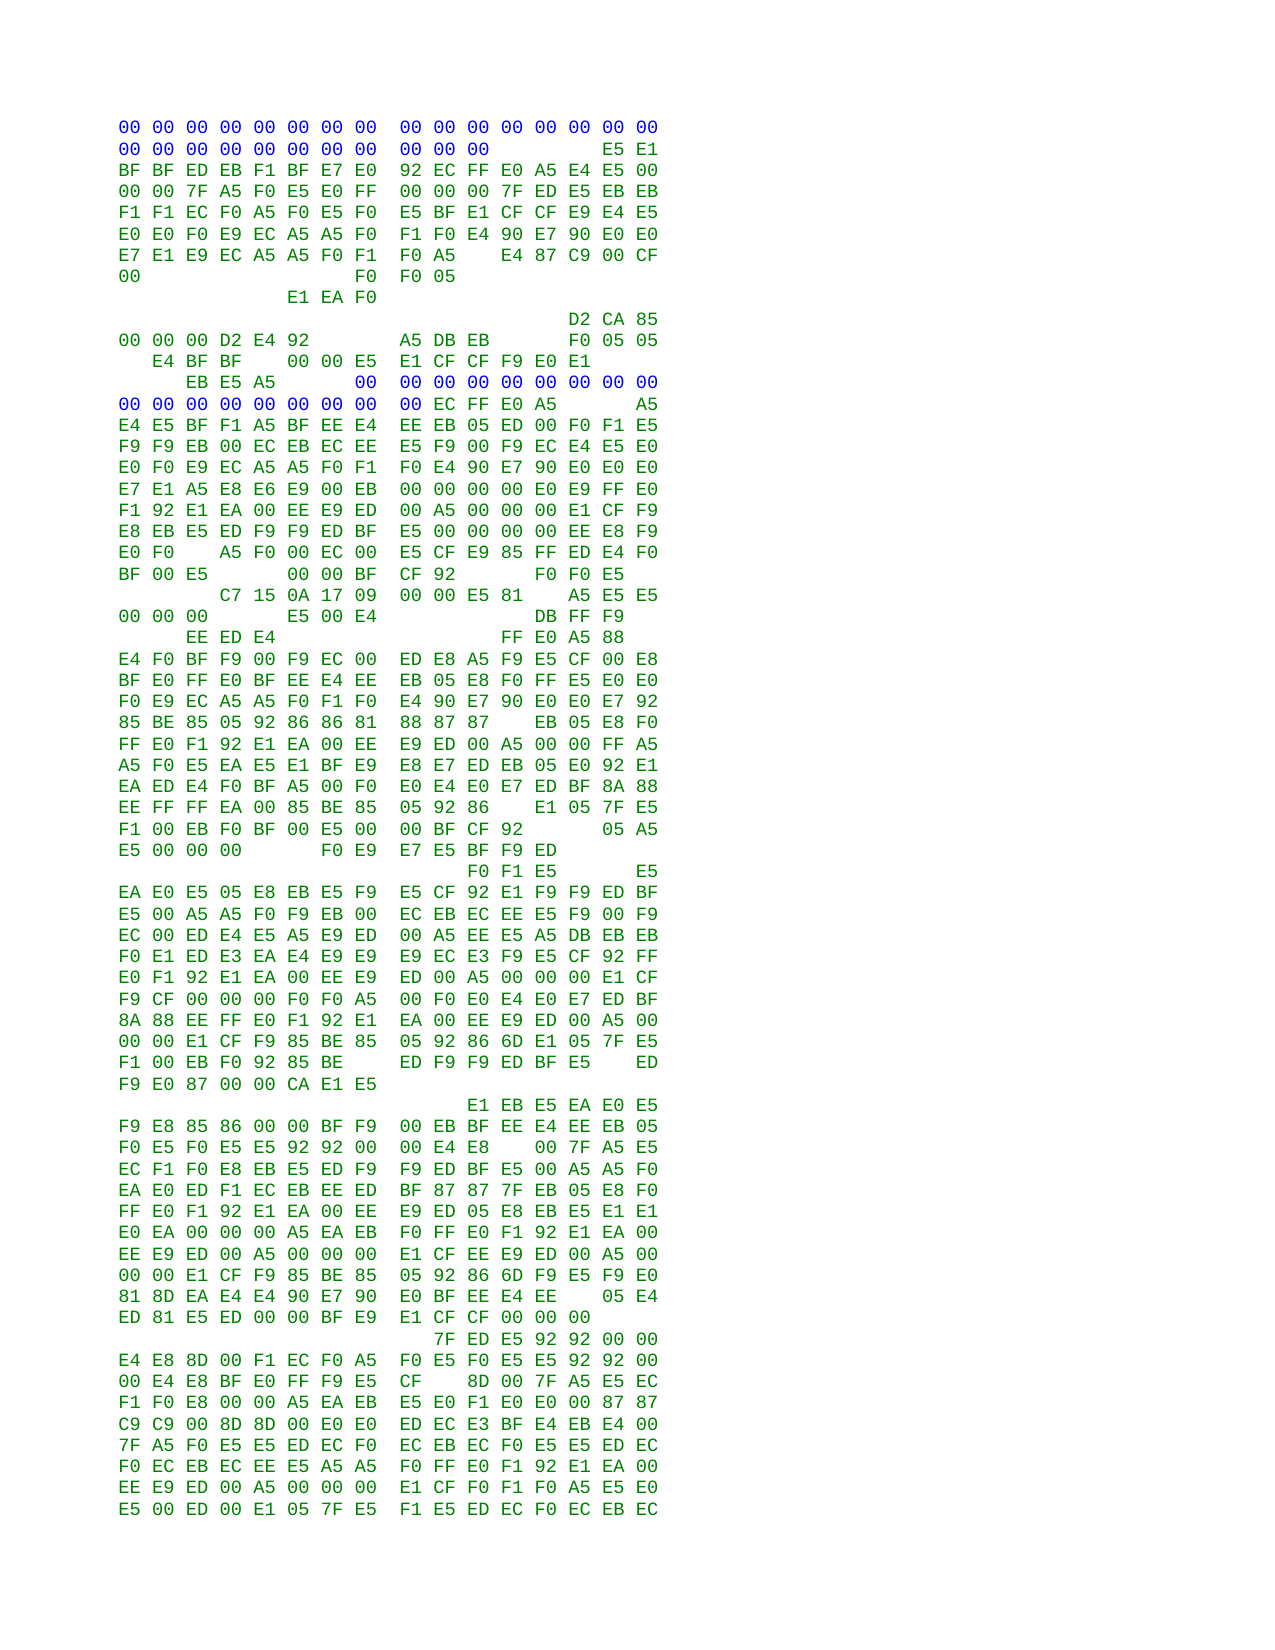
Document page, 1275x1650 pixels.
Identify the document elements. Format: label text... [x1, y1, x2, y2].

text E0 F1 92 E1 EA 00 EE E9 ED 00 A5 00 00 00 E1 CF [118, 968, 1157, 989]
text EE E9 ED 00 A5 00 00 00 E1 CF EE E9 ED 00 A5 00 [118, 1244, 1157, 1266]
text BF 00 E5 81 F9 00 00 BF CF 92 6E C9 F0 F0 E5 C9 [118, 564, 1157, 586]
text F9 F9 EB 00 EC EB EC EE E5 F9 00 F9 EC E4 E5 E0 [118, 437, 1157, 458]
text E5 00 00 00 A5 00 F0 E9 E7 E5 BF F9 ED EB EB EE [118, 841, 1157, 862]
text EE E9 ED 00 A5 00 00 00 E1 CF F0 F1 F0 A5 E5 E0 [118, 1478, 1157, 1499]
text BF E4 BF BF F9 00 00 E5 E1 CF CF F9 E0 E1 E0 E0 [118, 352, 1157, 373]
text E7 E1 A5 E8 E6 E9 00 EB 00 00 00 00 E0 E9 FF E0 [118, 479, 1157, 501]
text BF E0 FF E0 BF EE E4 EE EB 05 E8 F0 FF E5 E0 E0 [118, 671, 1157, 692]
text F0 EC EB EC EE E5 A5 A5 F0 FF E0 F1 92 E1 EA 00 [118, 1457, 1157, 1478]
text 7F A5 F0 E5 E5 ED EC F0 EC EB EC F0 E5 E5 ED EC [118, 1436, 1157, 1457]
text 00 E4 E8 BF E0 FF F9 E5 CF 8D 8D 00 7F A5 E5 EC [118, 1372, 1157, 1393]
text E0 EA 00 00 00 A5 EA EB F0 FF E0 F1 92 E1 EA 00 [118, 1223, 1157, 1244]
text 00 00 00 00 00 00 00 00 00 EC FF E0 A5 88 88 A5 [118, 394, 1157, 416]
text F1 92 E1 EA 00 EE E9 ED 00 A5 00 00 00 E1 CF F9 [118, 501, 1157, 522]
text EE FF FF EA 00 85 BE 85 05 92 86 6D E1 05 7F E5 [118, 798, 1157, 819]
text E5 00 ED 00 E1 05 7F E5 F1 E5 ED EC F0 EC EB EC [118, 1499, 1157, 1521]
text C9 C9 00 8D 8D 00 E0 E0 ED EC E3 BF E4 EB E4 00 [118, 1414, 1157, 1436]
text E0 F0 E9 EC A5 A5 F0 F1 F0 E4 90 E7 90 E0 E0 E0 [118, 458, 1157, 479]
text E0 E0 F0 E9 EC A5 A5 F0 F1 F0 E4 90 E7 90 E0 E0 [118, 224, 1157, 246]
text 81 8D EA E4 E4 90 E7 90 E0 BF EE E4 EE 8D 05 E4 [118, 1287, 1157, 1308]
text 8A 88 EE FF E0 F1 92 E1 EA 00 EE E9 ED 00 A5 00 [118, 1011, 1157, 1032]
text EB EA E5 ED CF F9 E4 00 F9 E1 E4 CA E1 D2 CA 85 [118, 309, 1157, 331]
text E4 BF E9 E8 F9 E1 EA F0 00 BF 92 E0 E5 E8 E8 00 [118, 288, 1157, 309]
text 00 00 00 D2 E4 92 E9 EA A5 DB EB 00 F0 F0 05 05 [118, 331, 1157, 352]
text 00 00 E1 CF F9 85 BE 85 05 92 86 6D E1 05 7F E5 [118, 1032, 1157, 1053]
text EB E0 EB 05 90 87 C7 11 0F 7F E1 EB E5 EA E0 E5 [118, 1096, 1157, 1117]
text EC 00 ED E4 E5 A5 E9 ED 00 A5 EE E5 A5 DB EB EB [118, 926, 1157, 947]
text F1 00 EB F0 BF 00 E5 00 00 BF CF 92 92 E0 05 A5 [118, 819, 1157, 841]
text EA ED E4 F0 BF A5 00 F0 E0 E4 E0 E7 ED BF 8A 88 [118, 777, 1157, 798]
text 00 00 00 00 00 00 00 00 00 00 00 88 88 8A E5 E1 [118, 139, 1157, 161]
text EC F1 F0 E8 EB E5 ED F9 F9 ED BF E5 00 A5 A5 F0 [118, 1159, 1157, 1181]
text EE E1 EE E0 E8 E7 8D 87 12 0E F0 F1 E5 C7 8A E5 [118, 862, 1157, 883]
text 85 BE 85 05 92 86 86 81 88 87 87 7F EB 05 E8 F0 [118, 713, 1157, 734]
text FF E0 F1 92 E1 EA 00 EE E9 ED 00 A5 00 00 FF A5 [118, 734, 1157, 756]
text E4 F0 BF F9 00 F9 EC 00 ED E8 A5 F9 E5 CF 00 E8 [118, 649, 1157, 671]
text EA 90 E8 E6 E1 8D C7 10 10 7F ED E5 92 92 00 00 [118, 1329, 1157, 1351]
text 00 00 E1 CF F9 85 BE 85 05 92 86 6D F9 E5 F9 E0 [118, 1266, 1157, 1287]
text F9 E0 EE ED E4 05 92 C9 8A 12 0D FF E0 A5 88 8D [118, 628, 1157, 649]
text 00 00 00 00 00 00 00 00 00 00 00 00 00 00 00 00 [118, 118, 1157, 139]
text BF BF ED EB F1 BF E7 E0 92 EC FF E0 A5 E4 E5 00 [118, 161, 1157, 182]
text F0 E5 F0 E5 E5 92 92 00 00 E4 E8 8D 00 7F A5 E5 [118, 1138, 1157, 1159]
text E0 E4 EB E5 A5 C9 C9 00 00 00 00 00 00 00 00 00 [118, 373, 1157, 394]
text E0 F0 F9 A5 F0 00 EC 00 E5 CF E9 85 FF ED E4 F0 [118, 543, 1157, 564]
text F0 E1 ED E3 EA E4 E9 E9 E9 EC E3 F9 E5 CF 92 FF [118, 947, 1157, 968]
text 00 87 8D 8D F9 81 E4 F0 F0 05 81 85 DB E8 EA E8 [118, 267, 1157, 288]
text ED 81 E5 ED 00 00 BF E9 E1 CF CF 00 00 00 EE EE [118, 1308, 1157, 1329]
text E7 E1 E9 EC A5 A5 F0 F1 F0 A5 81 E4 87 C9 00 CF [118, 246, 1157, 267]
text F9 CF 00 00 00 F0 F0 A5 00 F0 E0 E4 E0 E7 ED BF [118, 989, 1157, 1011]
text C9 CF C9 C7 15 0A 17 09 00 00 E5 81 A5 A5 E5 E5 [118, 586, 1157, 607]
text A5 F0 E5 EA E5 E1 BF E9 E8 E7 ED EB 05 E0 92 E1 [118, 756, 1157, 777]
text 00 00 00 00 E5 E5 00 E4 E4 BF EE F9 DB FF F9 E4 [118, 607, 1157, 628]
text E4 E8 8D 00 F1 EC F0 A5 F0 E5 F0 E5 E5 92 92 00 [118, 1351, 1157, 1372]
text 00 00 7F A5 F0 E5 E0 FF 00 00 00 7F ED E5 EB EB [118, 182, 1157, 203]
text F1 00 EB F0 92 85 BE A5 ED F9 F9 ED BF E5 F9 ED [118, 1053, 1157, 1074]
text EA E0 ED F1 EC EB EE ED BF 87 87 7F EB 05 E8 F0 [118, 1181, 1157, 1202]
text F9 E0 87 00 00 CA E1 E5 E5 BF EC EB ED EE EE EE [118, 1074, 1157, 1096]
text EA E0 E5 05 E8 EB E5 F9 E5 CF 92 E1 F9 F9 ED BF [118, 883, 1157, 904]
text FF E0 F1 92 E1 EA 00 EE E9 ED 05 E8 EB E5 E1 E1 [118, 1202, 1157, 1223]
text F9 E8 85 86 00 00 BF F9 00 EB BF EE E4 EE EB 05 [118, 1117, 1157, 1138]
text E5 00 A5 A5 F0 F9 EB 00 EC EB EC EE E5 F9 00 F9 [118, 904, 1157, 926]
text E4 E5 BF F1 A5 BF EE E4 EE EB 05 ED 00 F0 F1 E5 [118, 416, 1157, 437]
text F0 E9 EC A5 A5 F0 F1 F0 E4 90 E7 90 E0 E0 E7 92 [118, 692, 1157, 713]
text F1 F1 EC F0 A5 F0 E5 F0 E5 BF E1 CF CF E9 E4 E5 [118, 203, 1157, 224]
text E8 EB E5 ED F9 F9 ED BF E5 00 00 00 00 EE E8 F9 [118, 522, 1157, 543]
text F1 F0 E8 00 00 A5 EA EB E5 E0 F1 E0 E0 00 87 87 [118, 1393, 1157, 1414]
